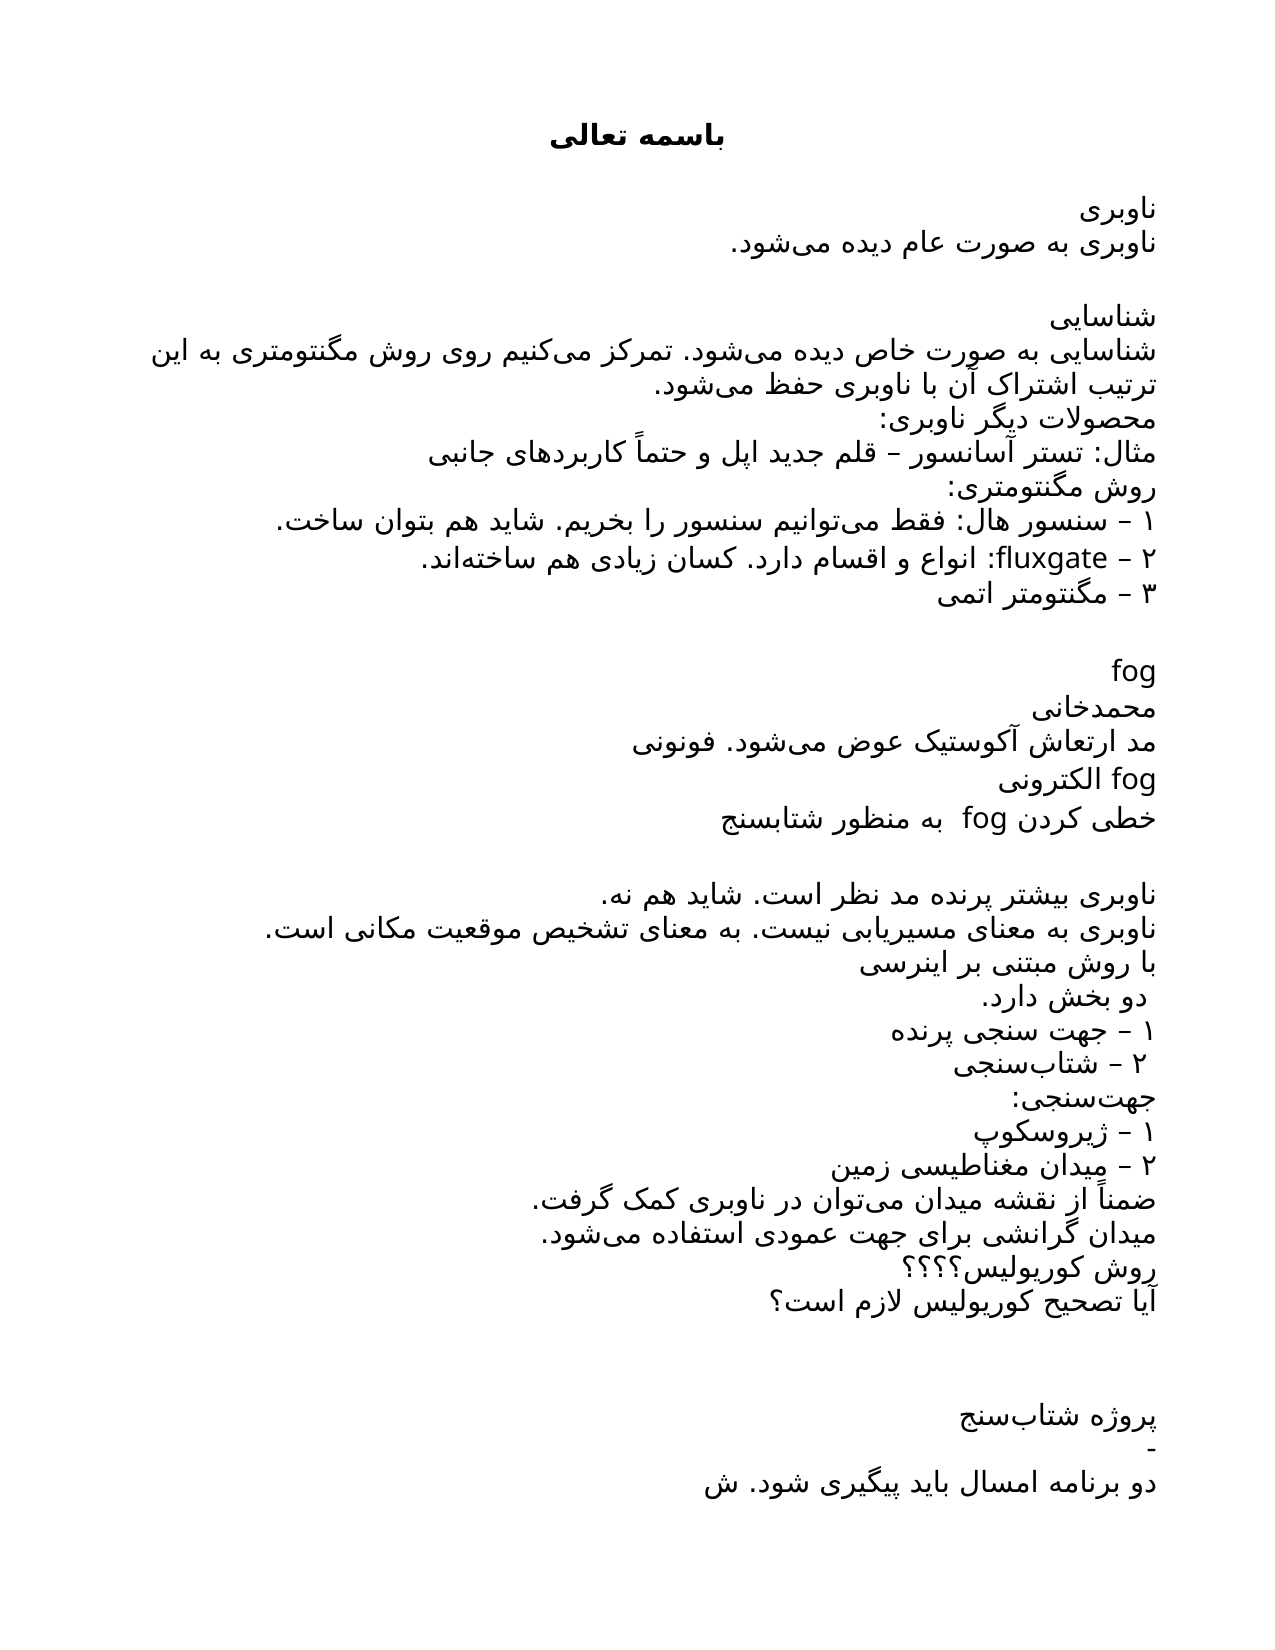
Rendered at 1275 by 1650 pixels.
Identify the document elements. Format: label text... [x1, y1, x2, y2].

text ناوبری [118, 192, 1157, 226]
text میدان گرانشی برای جهت عمودی استفاده می‌شود. [118, 1217, 1157, 1251]
text ناوبری بیشتر پرنده مد نظر است. شاید هم نه. [118, 877, 1157, 911]
text fog [118, 650, 1157, 690]
text خطی کردن fog به منظور شتابسنج [118, 798, 1157, 837]
text - [118, 1432, 1157, 1466]
text دو برنامه امسال باید پیگیری شود. ش [118, 1466, 1157, 1500]
text محمدخانی [118, 690, 1157, 724]
text آیا تصحیح کوریولیس لازم است؟ [118, 1284, 1157, 1318]
text ۲ – fluxgate: انواع و اقسام دارد. کسان زیادی هم ساخته‌اند. [118, 537, 1157, 577]
text مثال: تستر آسانسور – قلم جدید اپل و حتماً کاربردهای جانبی [118, 435, 1157, 469]
text روش کوریولیس؟؟؟؟ [118, 1251, 1157, 1284]
text شناسایی به صورت خاص دیده می‌شود. تمرکز می‌کنیم روی روش مگنتومتری به این ترتیب اشتراک آن با ناوبری حفظ می‌شود. [118, 333, 1157, 401]
text ۱ – ژیروسکوپ [118, 1115, 1157, 1149]
text ضمناً از نقشه میدان می‌توان در ناوبری کمک گرفت. [118, 1183, 1157, 1217]
text ۲ – میدان مغناطیسی زمین [118, 1149, 1157, 1183]
text باسمه تعالی [118, 118, 1157, 152]
text fog الکترونی [118, 758, 1157, 798]
text جهت‌سنجی: [118, 1081, 1157, 1115]
text محصولات دیگر ناوبری: [118, 401, 1157, 435]
text ۳ – مگنتومتر اتمی [118, 577, 1157, 611]
text ناوبری به معنای مسیریابی نیست. به معنای تشخیص موقعیت مکانی است. [118, 911, 1157, 945]
text با روش مبتنی بر اینرسی [118, 945, 1157, 979]
text مد ارتعاش آکوستیک عوض می‌شود. فونونی [118, 724, 1157, 758]
text ۱ – جهت سنجی پرنده [118, 1013, 1157, 1047]
text دو بخش دارد. [118, 979, 1157, 1013]
text ناوبری به صورت عام دیده می‌شود. [118, 226, 1157, 260]
text ۲ – شتاب‌سنجی [118, 1047, 1157, 1081]
text پروژه شتاب‌سنج [118, 1398, 1157, 1432]
text روش مگنتومتری: [118, 469, 1157, 503]
text ۱ – سنسور هال: فقط می‌توانیم سنسور را بخریم. شاید هم بتوان ساخت. [118, 503, 1157, 537]
text شناسایی [118, 299, 1157, 333]
